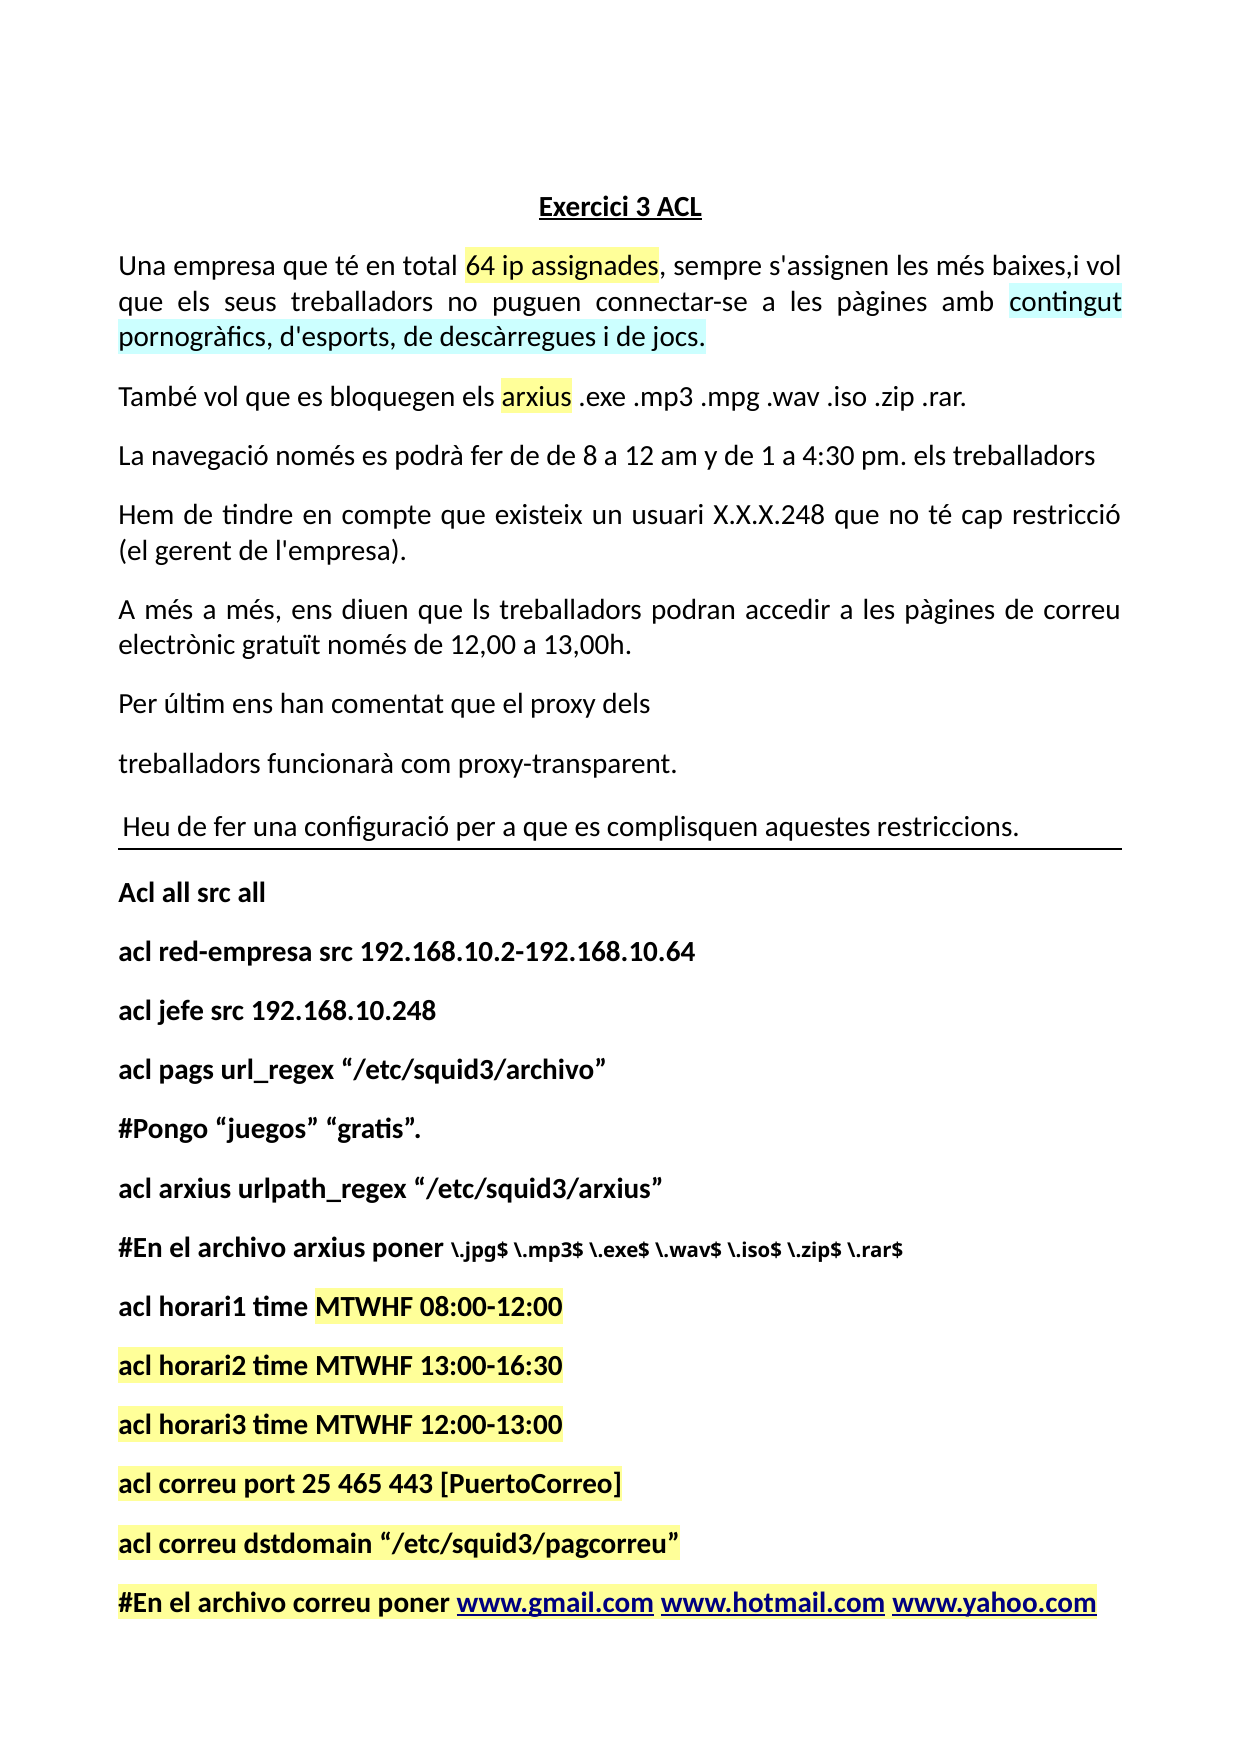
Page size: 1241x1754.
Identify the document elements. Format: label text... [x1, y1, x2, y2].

text acl correu port 25 465 443 [PuertoCorreo] [118, 1466, 1122, 1501]
text Per últim ens han comentat que el proxy dels [118, 686, 1122, 721]
text acl red-empresa src 192.168.10.2-192.168.10.64 [118, 933, 1122, 969]
text #En el archivo arxius poner \.jpg$ \.mp3$ \.exe$ \.wav$ \.iso$ \.zip$ \.rar$ [118, 1229, 1122, 1264]
text acl arxius urlpath_regex “/etc/squid3/arxius” [118, 1170, 1122, 1205]
text acl horari3 time MTWHF 12:00-13:00 [118, 1406, 1122, 1442]
text La navegació només es podrà fer de de 8 a 12 am y de 1 a 4:30 pm. els treballadors [118, 437, 1122, 472]
text #En el archivo correu poner www.gmail.com www.hotmail.com www.yahoo.com [118, 1584, 1122, 1619]
text A més a més, ens diuen que ls treballadors podran accedir a les pàgines de correu electrònic gratuït només de 12,00 a 13,00h. [118, 591, 1122, 662]
text Una empresa que té en total 64 ip assignades, sempre s'assignen les més baixes,i vol que els seus treballadors no puguen connectar-se a les pàgines amb contingut pornogràfics, d'esports, de descàrregues i de jocs. [118, 247, 1122, 354]
text Exercici 3 ACL [118, 188, 1122, 224]
text Hem de tindre en compte que existeix un usuari X.X.X.248 que no té cap restricció (el gerent de l'empresa). [118, 496, 1122, 567]
text Heu de fer una configuració per a que es complisquen aquestes restriccions. [118, 804, 1122, 848]
text acl pags url_regex “/etc/squid3/archivo” [118, 1051, 1122, 1087]
text Acl all src all [118, 874, 1122, 909]
text També vol que es bloquegen els arxius .exe .mp3 .mpg .wav .iso .zip .rar. [118, 378, 1122, 413]
text #Pongo “juegos” “gratis”. [118, 1111, 1122, 1146]
text acl correu dstdomain “/etc/squid3/pagcorreu” [118, 1525, 1122, 1560]
text treballadors funcionarà com proxy-transparent. [118, 745, 1122, 780]
text acl horari1 time MTWHF 08:00-12:00 [118, 1288, 1122, 1324]
text acl jefe src 192.168.10.248 [118, 992, 1122, 1028]
text acl horari2 time MTWHF 13:00-16:30 [118, 1347, 1122, 1383]
